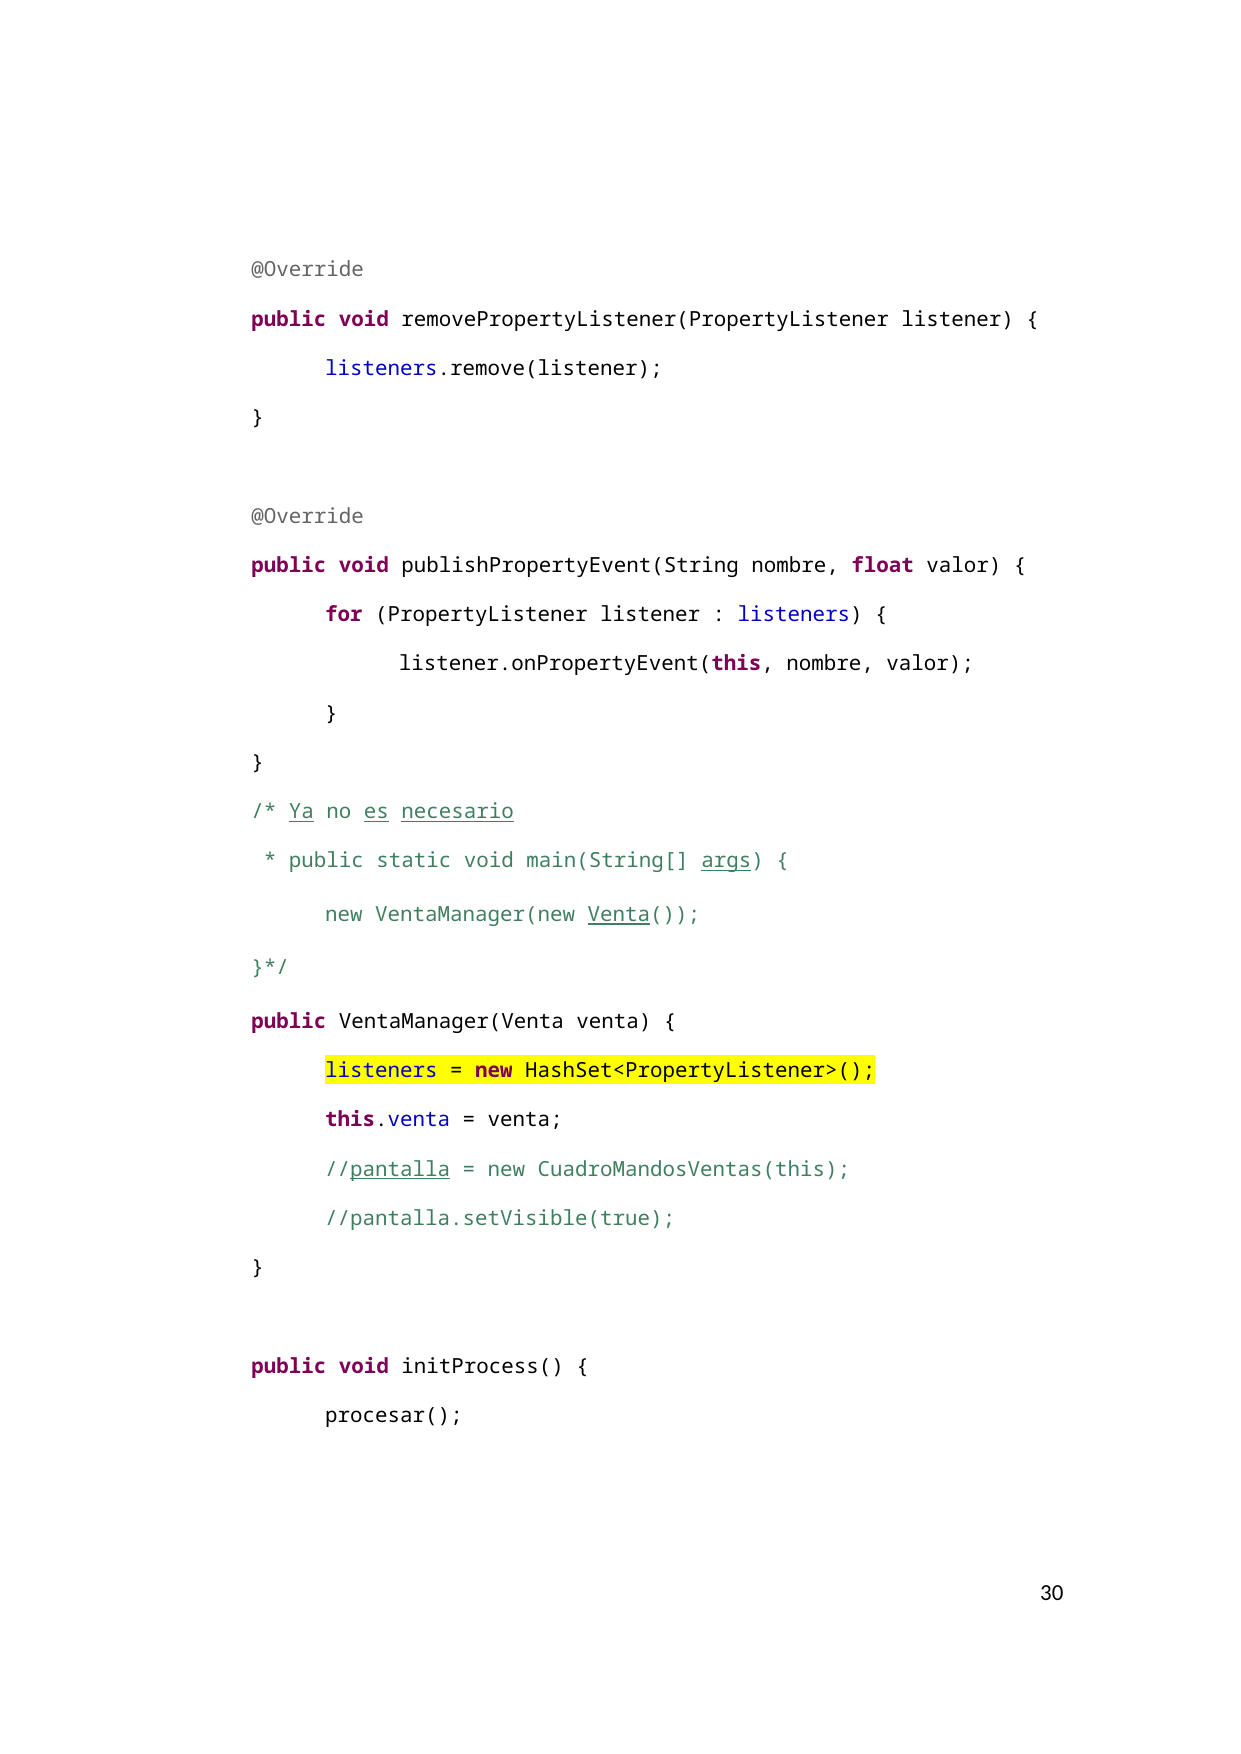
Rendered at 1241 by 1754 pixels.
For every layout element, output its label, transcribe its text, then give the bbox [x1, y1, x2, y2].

text public void initProcess() { [177, 1351, 1063, 1379]
text }*/ [177, 952, 1063, 981]
text public VentaManager(Venta venta) { [177, 1006, 1063, 1034]
text public void removePropertyListener(PropertyListener listener) { [177, 304, 1063, 332]
text @Override [177, 501, 1063, 529]
text //pantalla.setVisible(true); [177, 1203, 1063, 1231]
text @Override [177, 254, 1063, 283]
text this.venta = venta; [177, 1104, 1063, 1133]
text public void publishPropertyEvent(String nombre, float valor) { [177, 550, 1063, 578]
text } [177, 747, 1063, 776]
text } [177, 698, 1063, 726]
text procesar(); [177, 1400, 1063, 1428]
text listener.onPropertyEvent(this, nombre, valor); [177, 648, 1063, 677]
text for (PropertyListener listener : listeners) { [177, 599, 1063, 628]
text * public static void main(String[] args) { [177, 846, 1063, 874]
text listeners = new HashSet<PropertyListener>(); [177, 1055, 1063, 1084]
text } [177, 1252, 1063, 1281]
text /* Ya no es necesario [177, 796, 1063, 825]
text } [177, 402, 1063, 431]
text //pantalla = new CuadroMandosVentas(this); [177, 1154, 1063, 1182]
text listeners.remove(listener); [177, 353, 1063, 381]
text new VentaManager(new Venta()); [177, 899, 1063, 927]
